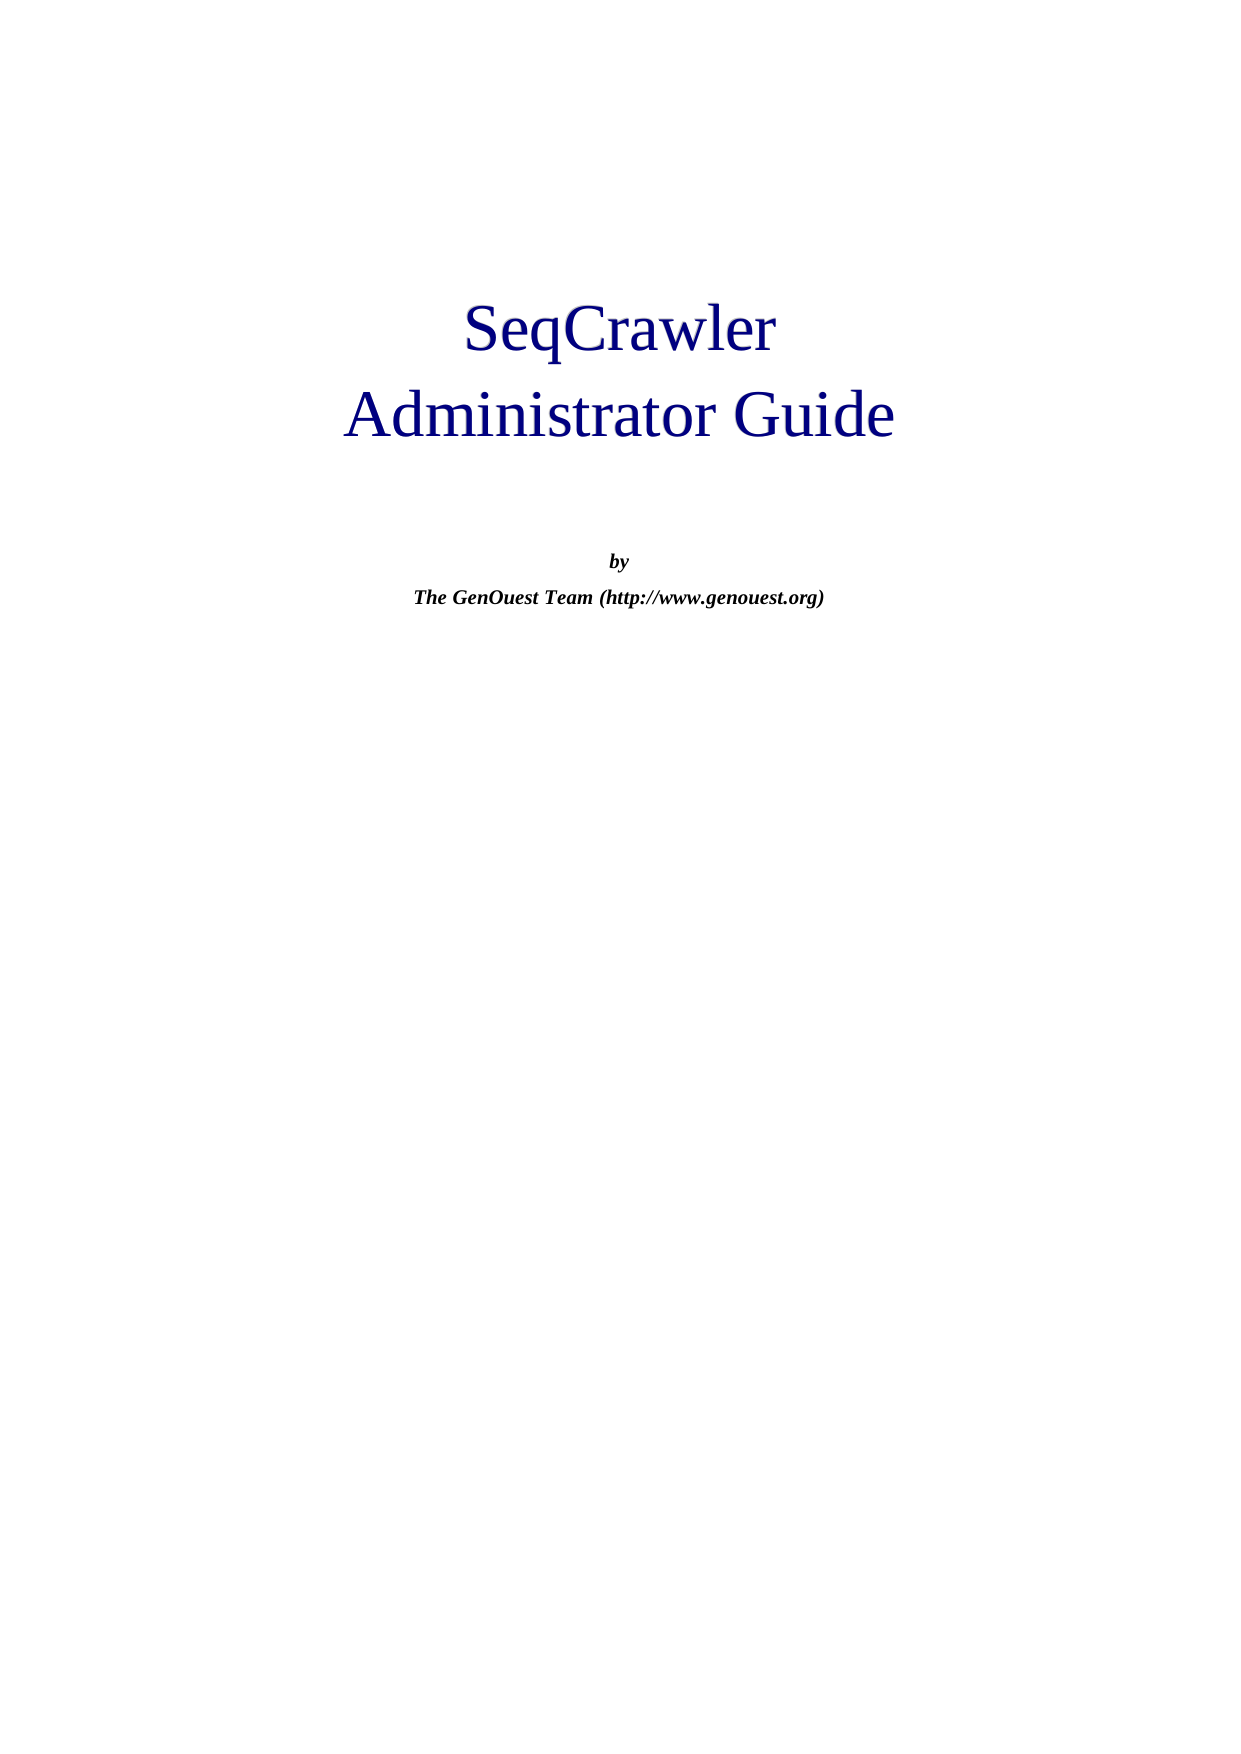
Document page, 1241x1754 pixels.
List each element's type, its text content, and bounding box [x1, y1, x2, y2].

title Administrator guide [177, 377, 1063, 451]
title SeqCrawler [177, 291, 1063, 365]
text by [118, 550, 1122, 573]
text The GenOuest Team (http://www.genouest.org) [118, 586, 1122, 608]
